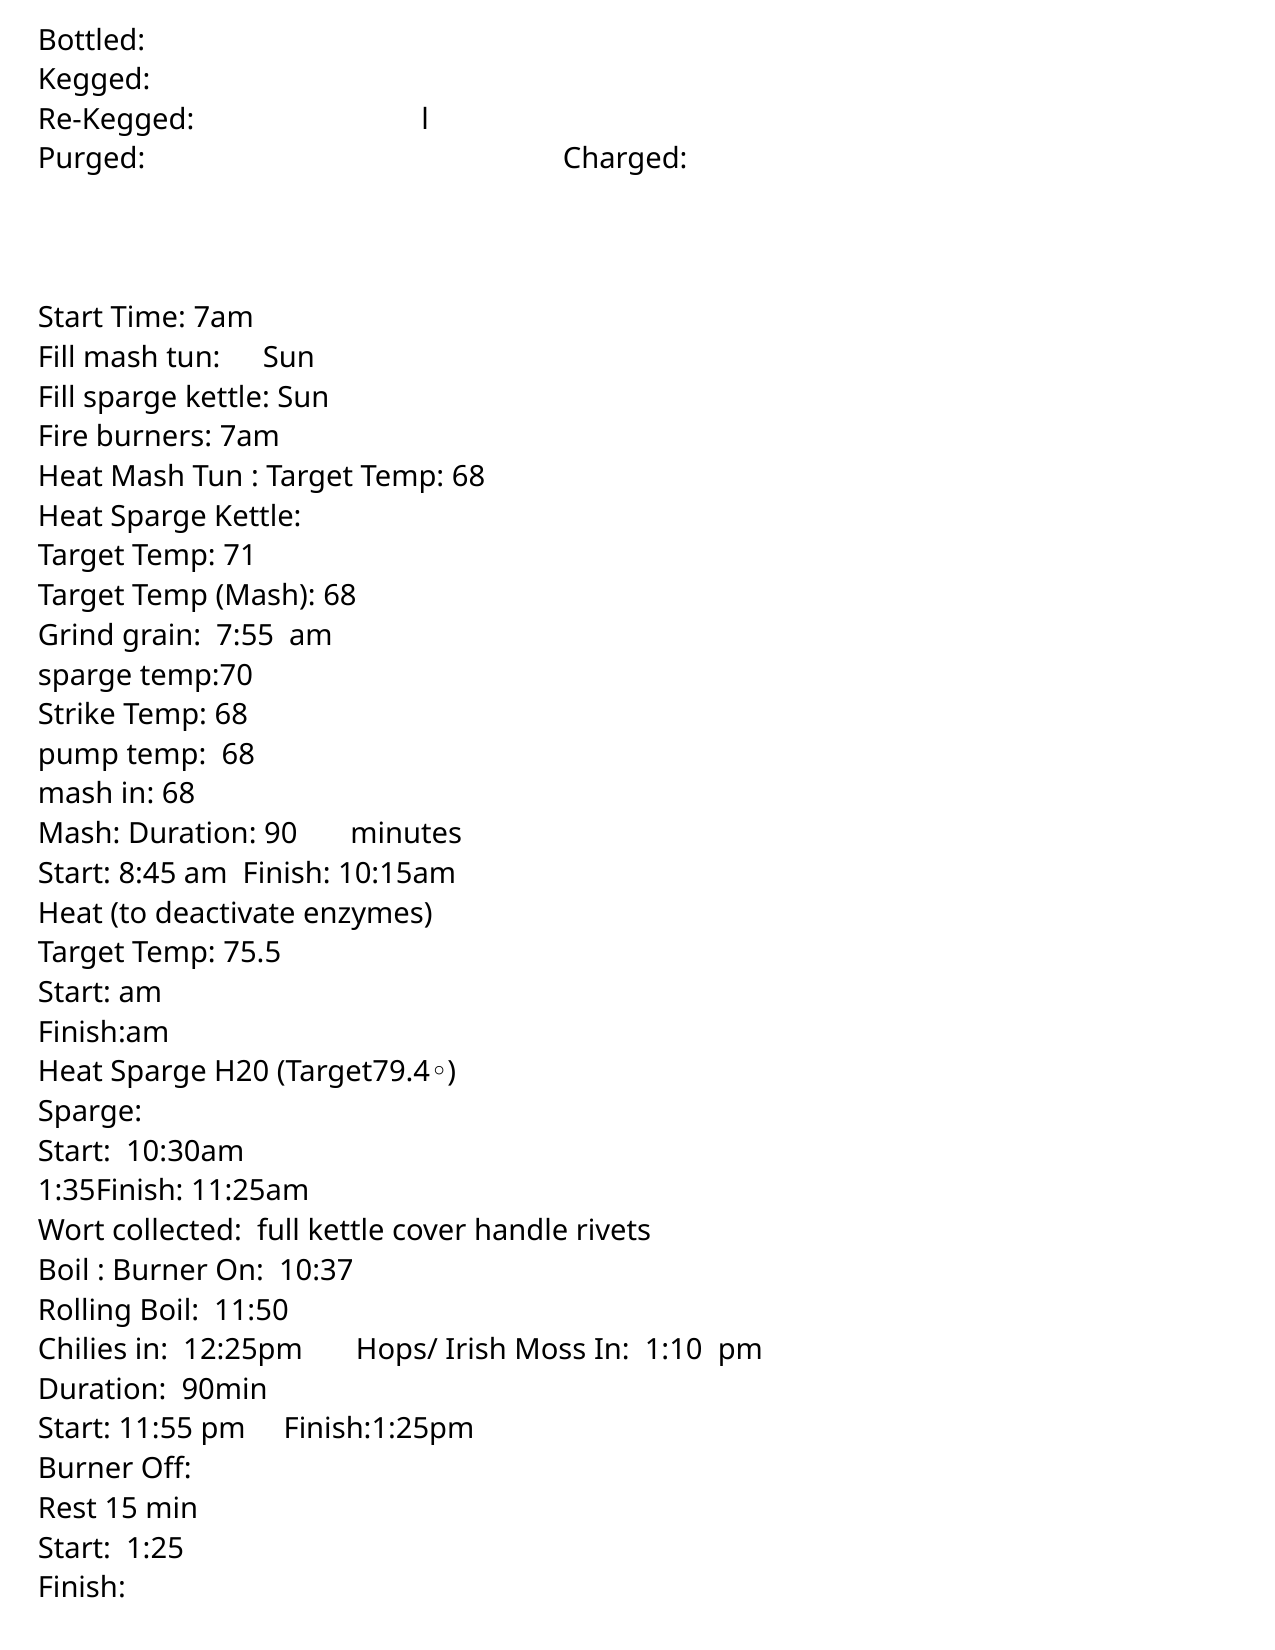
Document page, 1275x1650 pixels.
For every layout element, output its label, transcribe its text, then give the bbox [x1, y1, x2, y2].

text Target Temp: 75.5 [38, 932, 1237, 971]
text Start: 10:30am [38, 1130, 1237, 1170]
text Rolling Boil: 11:50 [38, 1289, 1237, 1328]
text Purged: Charged: [38, 138, 1237, 177]
text Fire burners: 7am [38, 416, 1237, 455]
text Heat Sparge H20 (Target79.4◦) [38, 1051, 1237, 1090]
text Start: 1:25 [38, 1527, 1237, 1567]
text Bottled: [38, 19, 1237, 58]
text Start: 8:45 am Finish: 10:15am [38, 852, 1237, 892]
text Re-Kegged: l [38, 98, 1237, 138]
text Heat Mash Tun : Target Temp: 68 [38, 455, 1237, 495]
text Start: am [38, 971, 1237, 1011]
text Boil : Burner On: 10:37 [38, 1249, 1237, 1289]
text Fill mash tun: Sun [38, 336, 1237, 376]
text Kegged: [38, 58, 1237, 98]
text Grind grain: 7:55 am [38, 614, 1237, 654]
text Chilies in: 12:25pm Hops/ Irish Moss In: 1:10 pm [38, 1328, 1237, 1368]
text Mash: Duration: 90 minutes [38, 812, 1237, 852]
text Fill sparge kettle: Sun [38, 376, 1237, 416]
text pump temp: 68 [38, 733, 1237, 773]
text Wort collected: full kettle cover handle rivets [38, 1209, 1237, 1249]
text Start: 11:55 pm Finish:1:25pm [38, 1408, 1237, 1447]
text Heat (to deactivate enzymes) [38, 892, 1237, 932]
text Rest 15 min [38, 1487, 1237, 1527]
text Finish: [38, 1567, 1237, 1606]
text Burner Off: [38, 1447, 1237, 1487]
text Strike Temp: 68 [38, 693, 1237, 733]
text Target Temp (Mash): 68 [38, 574, 1237, 614]
text 1:35Finish: 11:25am [38, 1170, 1237, 1209]
text Sparge: [38, 1090, 1237, 1130]
text Start Time: 7am [38, 297, 1237, 336]
text Heat Sparge Kettle: [38, 495, 1237, 535]
text Target Temp: 71 [38, 535, 1237, 574]
text sparge temp:70 [38, 654, 1237, 693]
text Finish:am [38, 1011, 1237, 1051]
text Duration: 90min [38, 1368, 1237, 1408]
text mash in: 68 [38, 773, 1237, 812]
